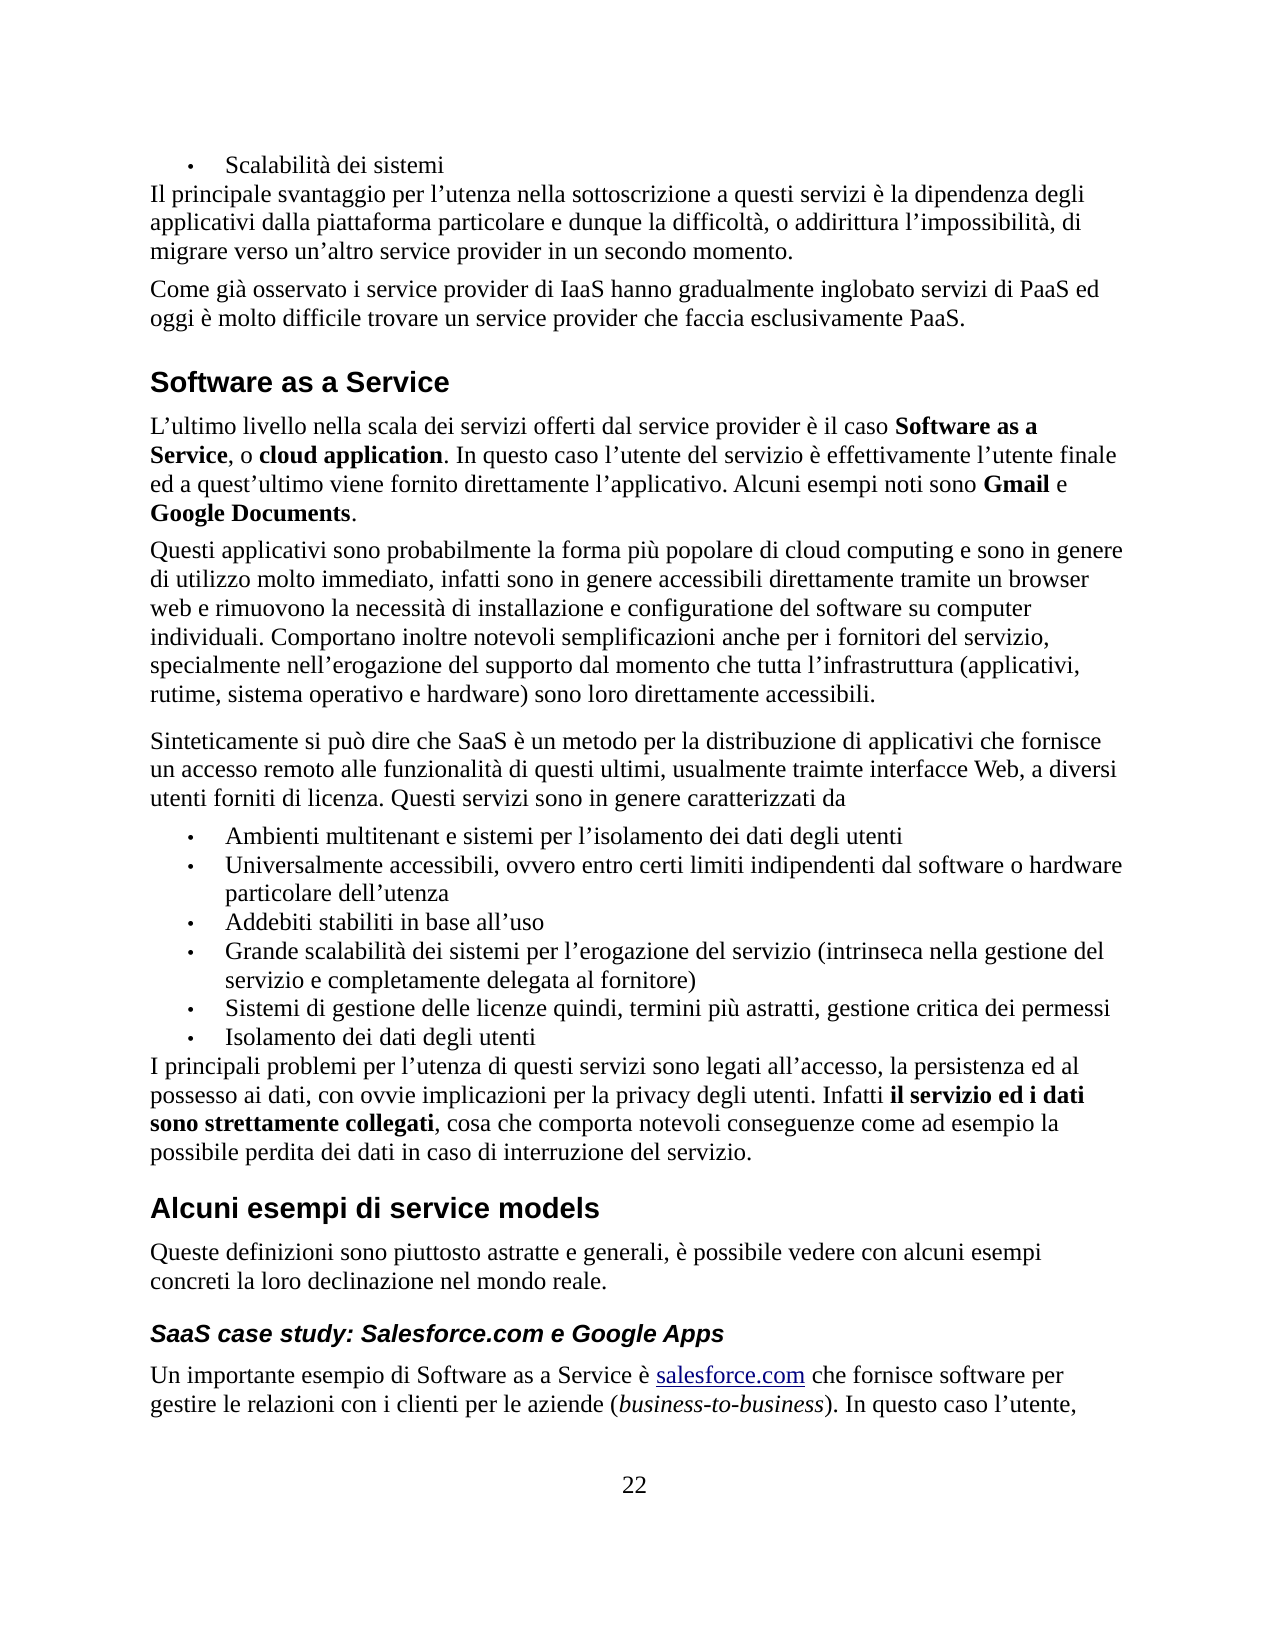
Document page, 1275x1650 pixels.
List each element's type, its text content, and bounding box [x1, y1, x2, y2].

list Addebiti stabiliti in base all’uso [187, 907, 1125, 936]
text L’ultimo livello nella scala dei servizi offerti dal service provider è il caso Software as a Service, o cloud application. In questo caso l’utente del servizio è effettivamente l’utente finale ed a quest’ultimo viene fornito direttamente l’applicativo. Alcuni esempi noti sono Gmail e Google Documents. [150, 411, 1125, 526]
subtitle Software as a Service [150, 365, 1125, 399]
list Sistemi di gestione delle licenze quindi, termini più astratti, gestione critica dei permessi [187, 993, 1125, 1022]
list Scalabilità dei sistemi [187, 150, 1125, 179]
text Queste definizioni sono piuttosto astratte e generali, è possibile vedere con alcuni esempi concreti la loro declinazione nel mondo reale. [150, 1237, 1125, 1294]
text I principali problemi per l’utenza di questi servizi sono legati all’accesso, la persistenza ed al possesso ai dati, con ovvie implicazioni per la privacy degli utenti. Infatti il servizio ed i dati sono strettamente collegati, cosa che comporta notevoli conseguenze come ad esempio la possibile perdita dei dati in caso di interruzione del servizio. [150, 1051, 1125, 1166]
subtitle Alcuni esempi di service models [150, 1191, 1125, 1224]
list Universalmente accessibili, ovvero entro certi limiti indipendenti dal software o hardware particolare dell’utenza [187, 850, 1125, 907]
subtitle SaaS case study: Salesforce.com e Google Apps [150, 1319, 1125, 1348]
list Grande scalabilità dei sistemi per l’erogazione del servizio (intrinseca nella gestione del servizio e completamente delegata al fornitore) [187, 936, 1125, 993]
text Sinteticamente si può dire che SaaS è un metodo per la distribuzione di applicativi che fornisce un accesso remoto alle funzionalità di questi ultimi, usualmente traimte interfacce Web, a diversi utenti forniti di licenza. Questi servizi sono in genere caratterizzati da [150, 726, 1125, 812]
list Ambienti multitenant e sistemi per l’isolamento dei dati degli utenti [187, 821, 1125, 850]
text Come già osservato i service provider di IaaS hanno gradualmente inglobato servizi di PaaS ed oggi è molto difficile trovare un service provider che faccia esclusivamente PaaS. [150, 274, 1125, 331]
list Isolamento dei dati degli utenti [187, 1022, 1125, 1051]
text Questi applicativi sono probabilmente la forma più popolare di cloud computing e sono in genere di utilizzo molto immediato, infatti sono in genere accessibili direttamente tramite un browser web e rimuovono la necessità di installazione e configuratione del software su computer individuali. Comportano inoltre notevoli semplificazioni anche per i fornitori del servizio, specialmente nell’erogazione del supporto dal momento che tutta l’infrastruttura (applicativi, rutime, sistema operativo e hardware) sono loro direttamente accessibili. [150, 535, 1125, 708]
text Un importante esempio di Software as a Service è salesforce.com che fornisce software per gestire le relazioni con i clienti per le aziende (business-to-business). In questo caso l’utente, [150, 1361, 1125, 1418]
text Il principale svantaggio per l’utenza nella sottoscrizione a questi servizi è la dipendenza degli applicativi dalla piattaforma particolare e dunque la difficoltà, o addirittura l’impossibilità, di migrare verso un’altro service provider in un secondo momento. [150, 179, 1125, 265]
